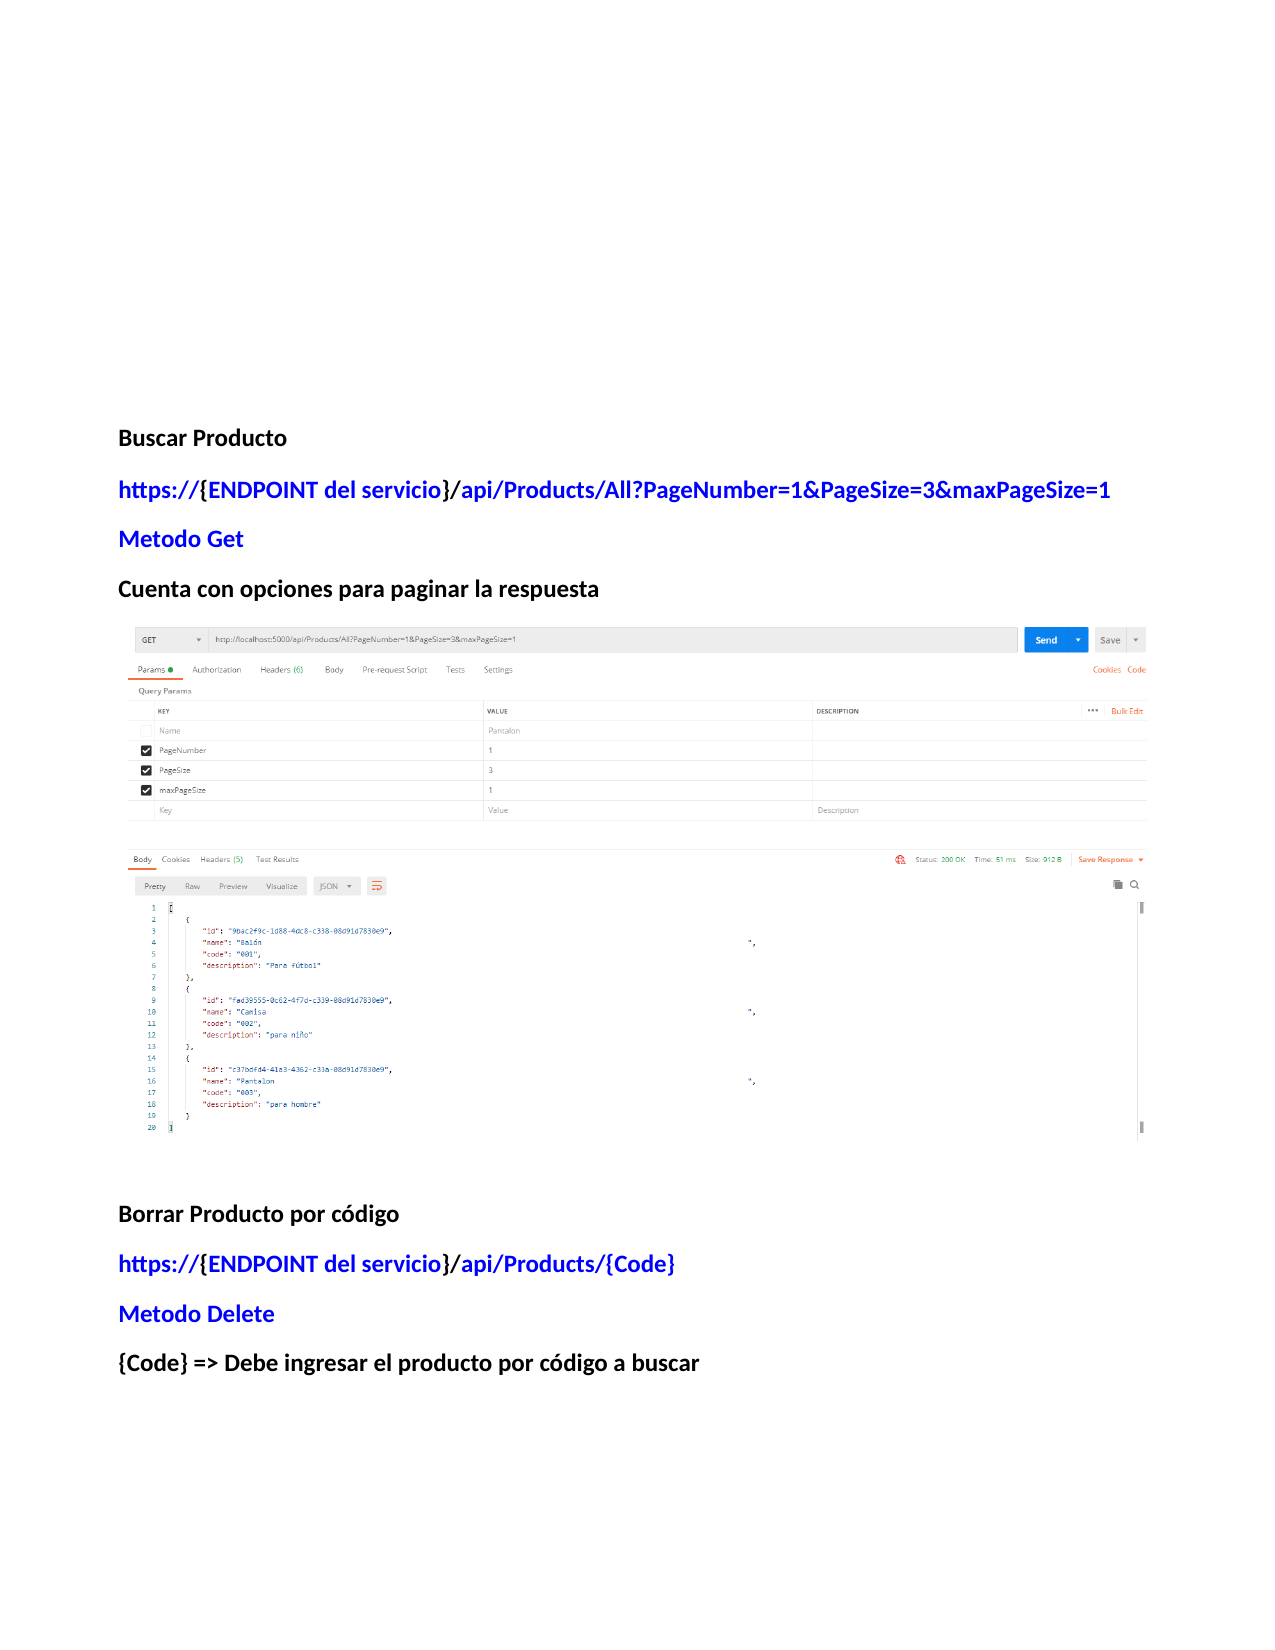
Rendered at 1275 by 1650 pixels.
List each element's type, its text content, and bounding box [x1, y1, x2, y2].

text Metodo Delete [118, 1298, 1137, 1328]
text https://{ENDPOINT del servicio}/api/Products/{Code} [118, 1248, 1137, 1279]
text {Code} => Debe ingresar el producto por código a buscar [118, 1347, 1137, 1378]
text Cuenta con opciones para paginar la respuesta [118, 573, 1137, 603]
text Metodo Get [118, 523, 1137, 554]
text Borrar Producto por código [118, 1198, 1137, 1229]
text Buscar Producto [118, 422, 1137, 453]
text https://{ENDPOINT del servicio}/api/Products/All?PageNumber=1&PageSize=3&maxPageSize=1 [118, 474, 1137, 504]
picture [128, 622, 1147, 1143]
